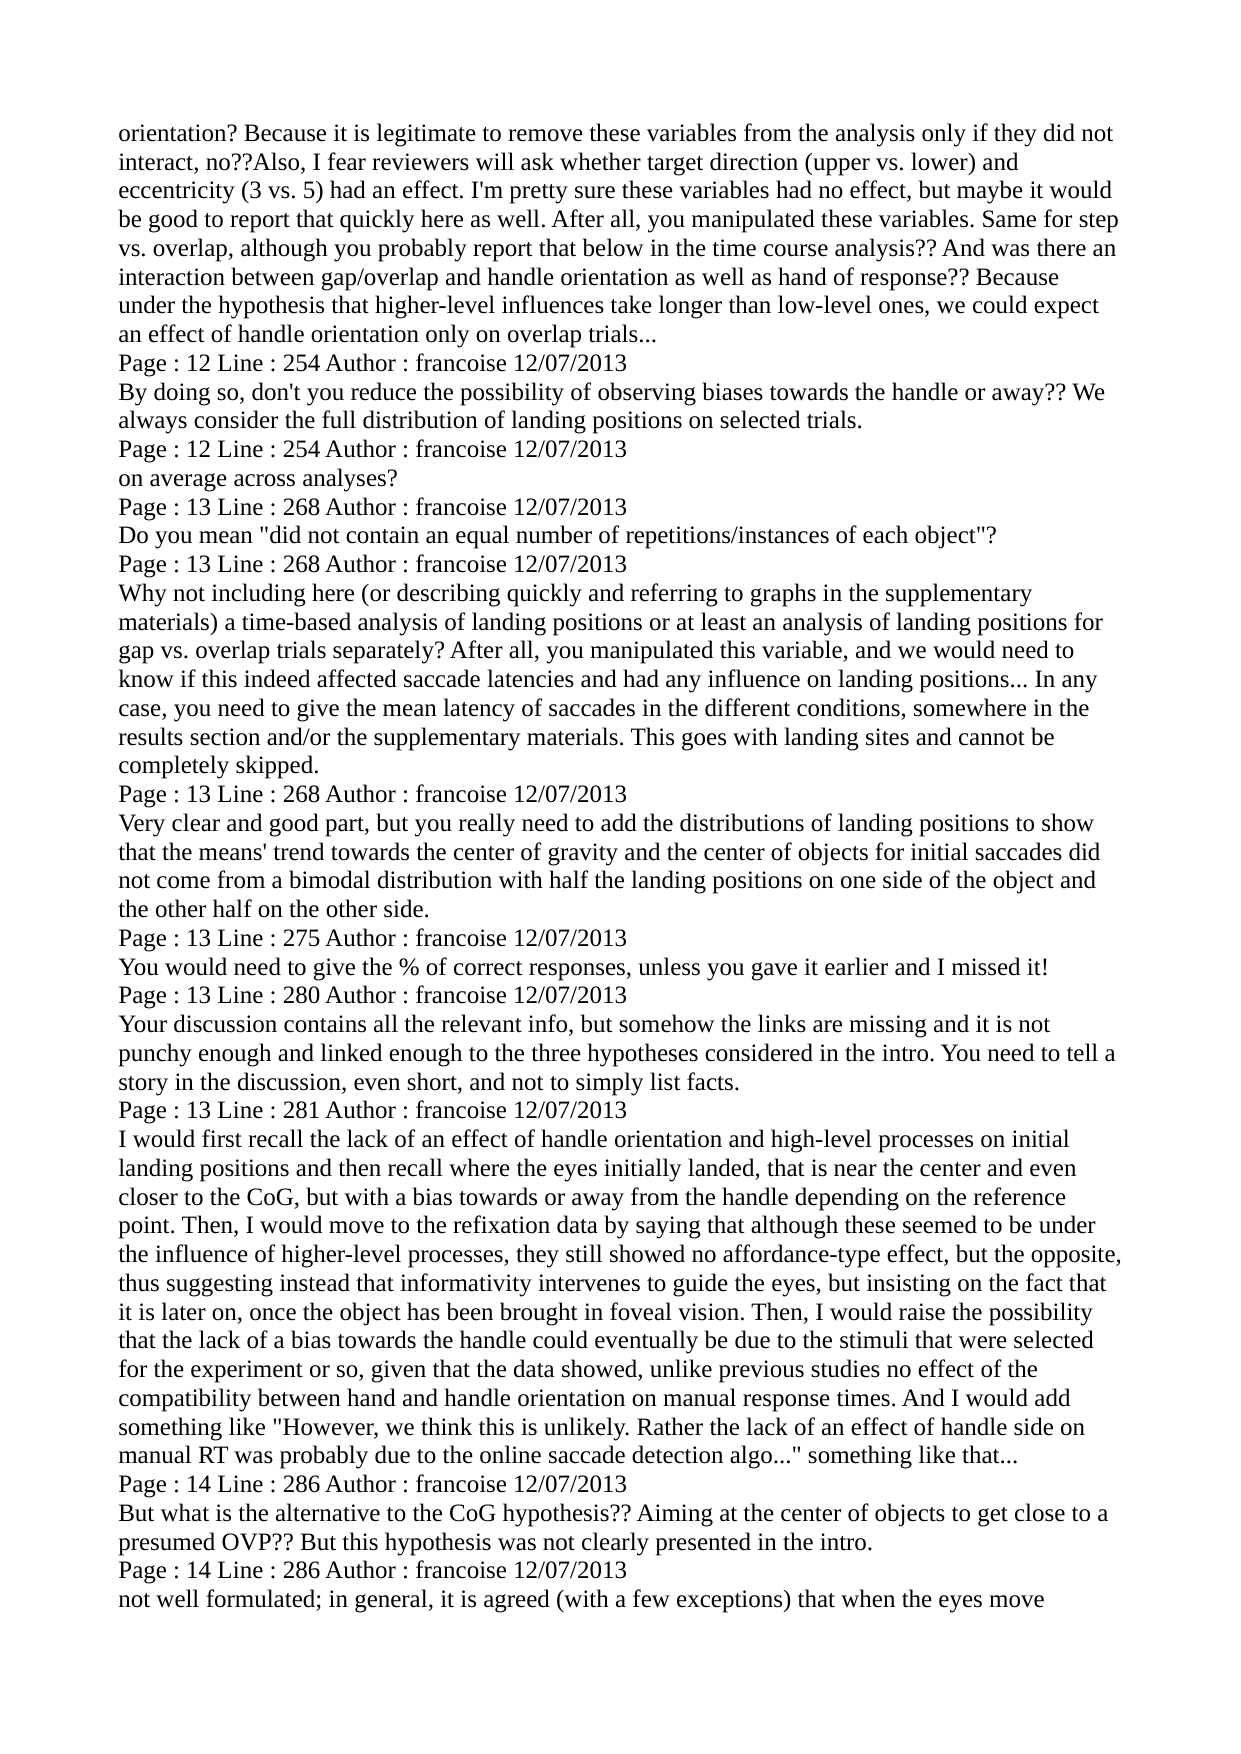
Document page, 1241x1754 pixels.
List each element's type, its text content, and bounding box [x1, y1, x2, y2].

text always consider the full distribution of landing positions on selected trials. [118, 406, 1122, 434]
text be good to report that quickly here as well. After all, you manipulated these variables. Same for step [118, 204, 1122, 233]
text manual RT was probably due to the online saccade detection algo..." something like that... [118, 1441, 1122, 1469]
text You would need to give the % of correct responses, unless you gave it earlier and I missed it! [118, 952, 1122, 981]
text interaction between gap/overlap and handle orientation as well as hand of response?? Because [118, 262, 1122, 291]
text thus suggesting instead that informativity intervenes to guide the eyes, but insisting on the fact that [118, 1268, 1122, 1297]
text know if this indeed affected saccade latencies and had any influence on landing positions... In any [118, 664, 1122, 693]
text landing positions and then recall where the eyes initially landed, that is near the center and even [118, 1153, 1122, 1182]
text it is later on, once the object has been brought in foveal vision. Then, I would raise the possibility [118, 1297, 1122, 1326]
text not come from a bimodal distribution with half the landing positions on one side of the object and [118, 866, 1122, 894]
text not well formulated; in general, it is agreed (with a few exceptions) that when the eyes move [118, 1584, 1122, 1613]
text Page : 14 Line : 286 Author : francoise 12/07/2013 [118, 1469, 1122, 1498]
text that the lack of a bias towards the handle could eventually be due to the stimuli that were selected [118, 1326, 1122, 1354]
text that the means' trend towards the center of gravity and the center of objects for initial saccades did [118, 837, 1122, 866]
text Your discussion contains all the relevant info, but somehow the links are missing and it is not [118, 1009, 1122, 1038]
text point. Then, I would move to the refixation data by saying that although these seemed to be under [118, 1211, 1122, 1239]
text I would first recall the lack of an effect of handle orientation and high-level processes on initial [118, 1124, 1122, 1153]
text interact, no??Also, I fear reviewers will ask whether target direction (upper vs. lower) and [118, 147, 1122, 176]
text gap vs. overlap trials separately? After all, you manipulated this variable, and we would need to [118, 636, 1122, 664]
text But what is the alternative to the CoG hypothesis?? Aiming at the center of objects to get close to a [118, 1498, 1122, 1527]
text compatibility between hand and handle orientation on manual response times. And I would add [118, 1383, 1122, 1412]
text Page : 13 Line : 280 Author : francoise 12/07/2013 [118, 981, 1122, 1009]
text punchy enough and linked enough to the three hypotheses considered in the intro. You need to tell a [118, 1038, 1122, 1067]
text under the hypothesis that higher-level influences take longer than low-level ones, we could expect [118, 291, 1122, 319]
text the other half on the other side. [118, 894, 1122, 923]
text Page : 14 Line : 286 Author : francoise 12/07/2013 [118, 1556, 1122, 1584]
text orientation? Because it is legitimate to remove these variables from the analysis only if they did not [118, 118, 1122, 147]
text the influence of higher-level processes, they still showed no affordance-type effect, but the opposite, [118, 1239, 1122, 1268]
text Page : 12 Line : 254 Author : francoise 12/07/2013 [118, 348, 1122, 377]
text on average across analyses? [118, 463, 1122, 492]
text an effect of handle orientation only on overlap trials... [118, 319, 1122, 348]
text Page : 13 Line : 281 Author : francoise 12/07/2013 [118, 1096, 1122, 1124]
text Page : 12 Line : 254 Author : francoise 12/07/2013 [118, 434, 1122, 463]
text results section and/or the supplementary materials. This goes with landing sites and cannot be [118, 722, 1122, 751]
text vs. overlap, although you probably report that below in the time course analysis?? And was there an [118, 233, 1122, 262]
text Page : 13 Line : 268 Author : francoise 12/07/2013 [118, 779, 1122, 808]
text By doing so, don't you reduce the possibility of observing biases towards the handle or away?? We [118, 377, 1122, 406]
text eccentricity (3 vs. 5) had an effect. I'm pretty sure these variables had no effect, but maybe it would [118, 176, 1122, 204]
text something like "However, we think this is unlikely. Rather the lack of an effect of handle side on [118, 1412, 1122, 1441]
text Do you mean "did not contain an equal number of repetitions/instances of each object"? [118, 521, 1122, 549]
text Why not including here (or describing quickly and referring to graphs in the supplementary [118, 578, 1122, 607]
text for the experiment or so, given that the data showed, unlike previous studies no effect of the [118, 1354, 1122, 1383]
text story in the discussion, even short, and not to simply list facts. [118, 1067, 1122, 1096]
text Page : 13 Line : 268 Author : francoise 12/07/2013 [118, 549, 1122, 578]
text materials) a time-based analysis of landing positions or at least an analysis of landing positions for [118, 607, 1122, 636]
text Page : 13 Line : 275 Author : francoise 12/07/2013 [118, 923, 1122, 952]
text Page : 13 Line : 268 Author : francoise 12/07/2013 [118, 492, 1122, 521]
text completely skipped. [118, 751, 1122, 779]
text presumed OVP?? But this hypothesis was not clearly presented in the intro. [118, 1527, 1122, 1556]
text Very clear and good part, but you really need to add the distributions of landing positions to show [118, 808, 1122, 837]
text closer to the CoG, but with a bias towards or away from the handle depending on the reference [118, 1182, 1122, 1211]
text case, you need to give the mean latency of saccades in the different conditions, somewhere in the [118, 693, 1122, 722]
